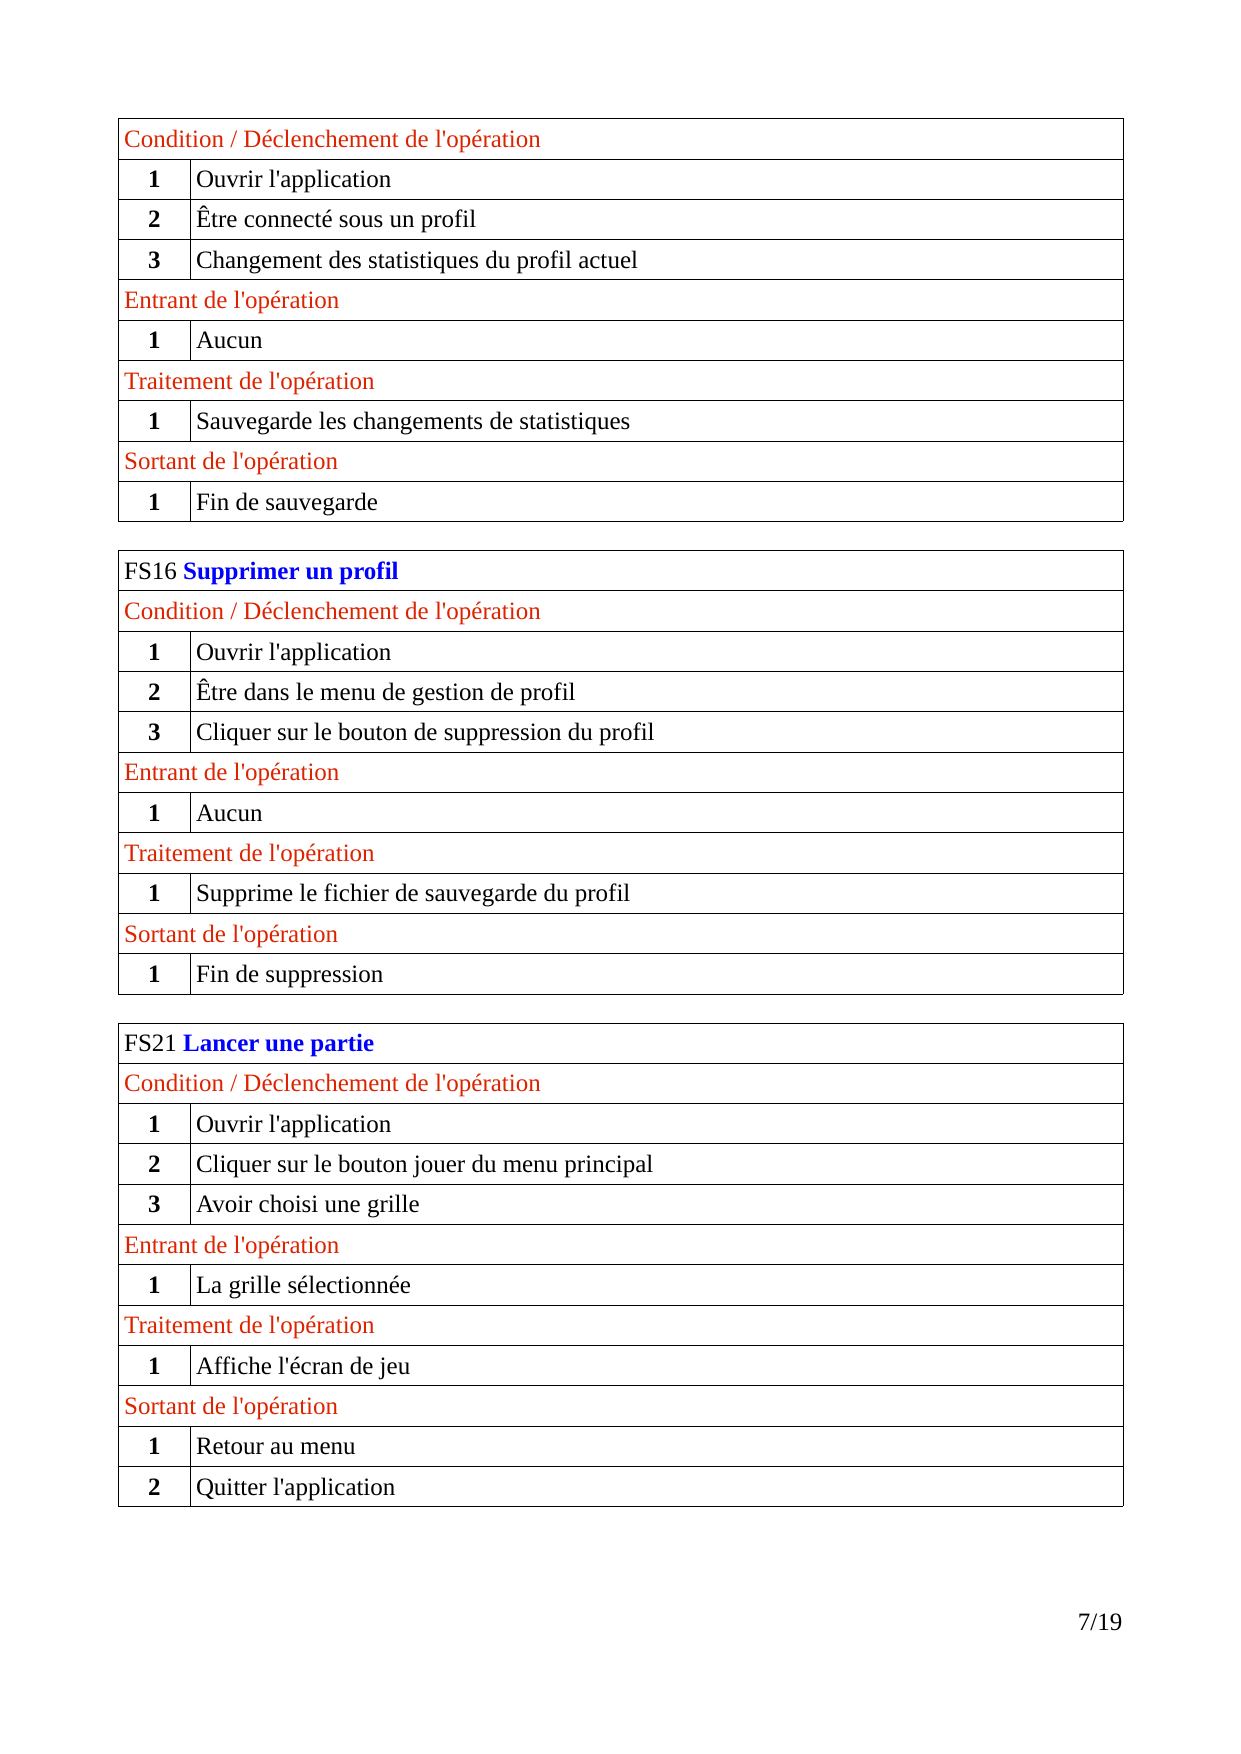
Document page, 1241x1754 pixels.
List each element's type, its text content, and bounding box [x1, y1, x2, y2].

table_cell Entrant de l'opération [119, 280, 1123, 320]
table_cell 1 [119, 1104, 190, 1143]
table_cell 3 [119, 240, 190, 279]
table_cell 1 [119, 874, 190, 913]
table_cell Entrant de l'opération [119, 753, 1123, 792]
table_cell Condition / Déclenchement de l'opération [119, 119, 1123, 158]
table_cell Traitement de l'opération [119, 833, 1123, 873]
table_cell 2 [119, 1144, 190, 1184]
table_cell La grille sélectionnée [191, 1265, 1123, 1304]
table_cell 1 [119, 1427, 190, 1466]
table_cell Cliquer sur le bouton de suppression du profil [191, 712, 1123, 752]
table_cell Sortant de l'opération [119, 442, 1123, 481]
table_cell Fin de sauvegarde [191, 482, 1123, 521]
table_cell Quitter l'application [191, 1467, 1123, 1506]
table_cell Aucun [191, 793, 1123, 832]
table_cell Cliquer sur le bouton jouer du menu principal [191, 1144, 1123, 1184]
table_cell Ouvrir l'application [191, 1104, 1123, 1143]
table_cell Changement des statistiques du profil actuel [191, 240, 1123, 279]
table_cell Être connecté sous un profil [191, 200, 1123, 239]
table_cell Traitement de l'opération [119, 361, 1123, 400]
table_cell 3 [119, 1185, 190, 1224]
table_cell Sortant de l'opération [119, 1386, 1123, 1426]
table_cell 2 [119, 200, 190, 239]
table_cell Sauvegarde les changements de statistiques [191, 401, 1123, 441]
table_cell 1 [119, 1265, 190, 1304]
table_cell Entrant de l'opération [119, 1225, 1123, 1264]
table_cell 1 [119, 954, 190, 993]
table_cell Condition / Déclenchement de l'opération [119, 591, 1123, 631]
table_cell Fin de suppression [191, 954, 1123, 993]
table_cell 1 [119, 321, 190, 360]
table_cell 1 [119, 793, 190, 832]
table_cell 1 [119, 401, 190, 441]
table_header FS21 Lancer une partie [119, 1024, 1123, 1063]
table_cell 1 [119, 482, 190, 521]
table_cell 1 [119, 632, 190, 671]
table_cell Condition / Déclenchement de l'opération [119, 1064, 1123, 1103]
table_cell Avoir choisi une grille [191, 1185, 1123, 1224]
table_cell Ouvrir l'application [191, 160, 1123, 199]
table_cell Sortant de l'opération [119, 914, 1123, 953]
table_cell Supprime le fichier de sauvegarde du profil [191, 874, 1123, 913]
table_cell Être dans le menu de gestion de profil [191, 672, 1123, 711]
table_cell Retour au menu [191, 1427, 1123, 1466]
table_cell 2 [119, 1467, 190, 1506]
table_cell Aucun [191, 321, 1123, 360]
table_cell Affiche l'écran de jeu [191, 1346, 1123, 1385]
table_cell 3 [119, 712, 190, 752]
table_cell 2 [119, 672, 190, 711]
table_cell 1 [119, 1346, 190, 1385]
table_cell Ouvrir l'application [191, 632, 1123, 671]
table_cell 1 [119, 160, 190, 199]
table_header FS16 Supprimer un profil [119, 551, 1123, 590]
table_cell Traitement de l'opération [119, 1306, 1123, 1345]
